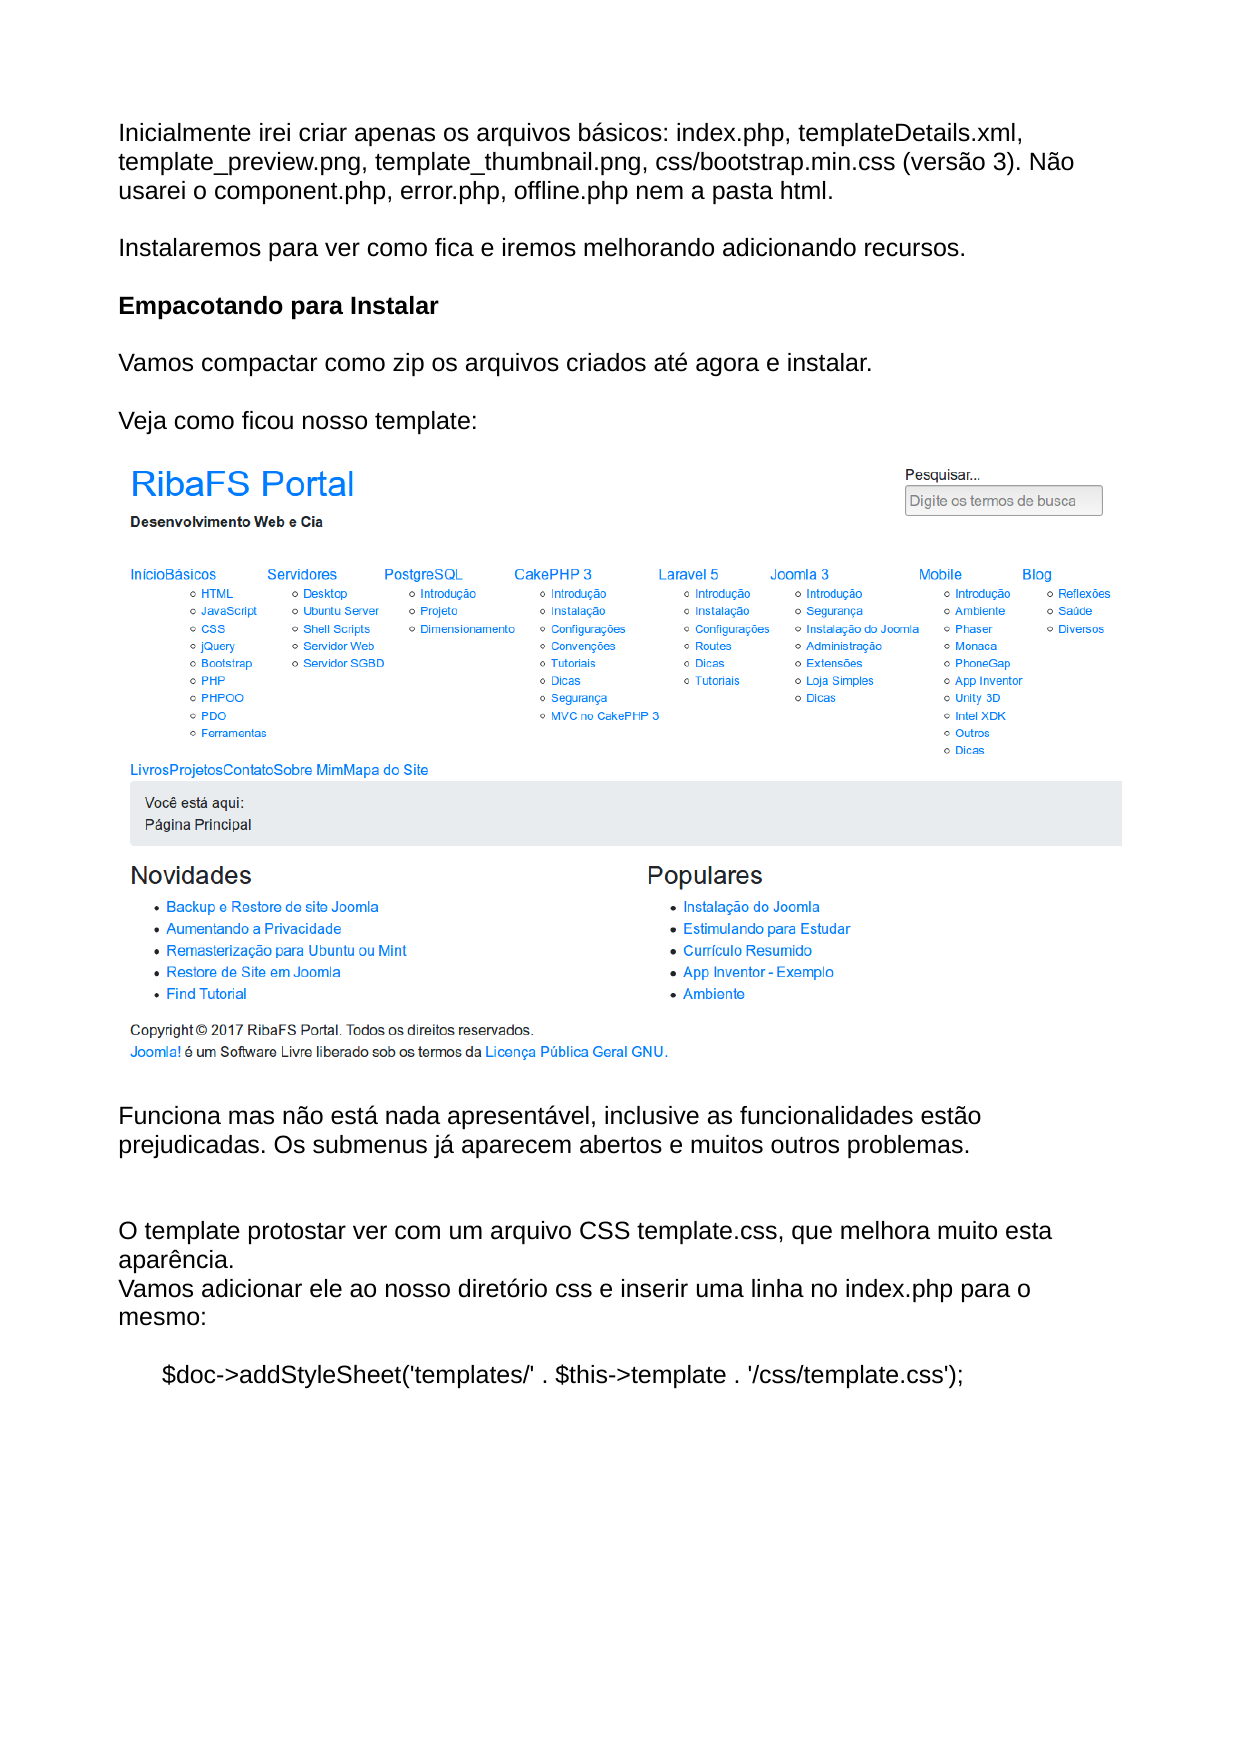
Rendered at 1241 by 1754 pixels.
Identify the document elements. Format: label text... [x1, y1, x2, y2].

text Vamos adicionar ele ao nosso diretório css e inserir uma linha no index.php para o mesmo: [118, 1273, 1122, 1331]
text $doc->addStyleSheet('templates/' . $this->template . '/css/template.css'); [118, 1360, 1122, 1388]
text Empacotando para Instalar [118, 291, 1122, 319]
text Inicialmente irei criar apenas os arquivos básicos: index.php, templateDetails.xml, template_preview.png, template_thumbnail.png, css/bootstrap.min.css (versão 3). Não usarei o component.php, error.php, offline.php nem a pasta html. [118, 118, 1122, 204]
text Funciona mas não está nada apresentável, inclusive as funcionalidades estão prejudicadas. Os submenus já aparecem abertos e muitos outros problemas. [118, 1101, 1122, 1158]
text O template protostar ver com um arquivo CSS template.css, que melhora muito esta aparência. [118, 1216, 1122, 1273]
text Vamos compactar como zip os arquivos criados até agora e instalar. [118, 348, 1122, 377]
picture [118, 463, 1123, 1073]
text Instalaremos para ver como fica e iremos melhorando adicionando recursos. [118, 233, 1122, 262]
text Veja como ficou nosso template: [118, 406, 1122, 434]
